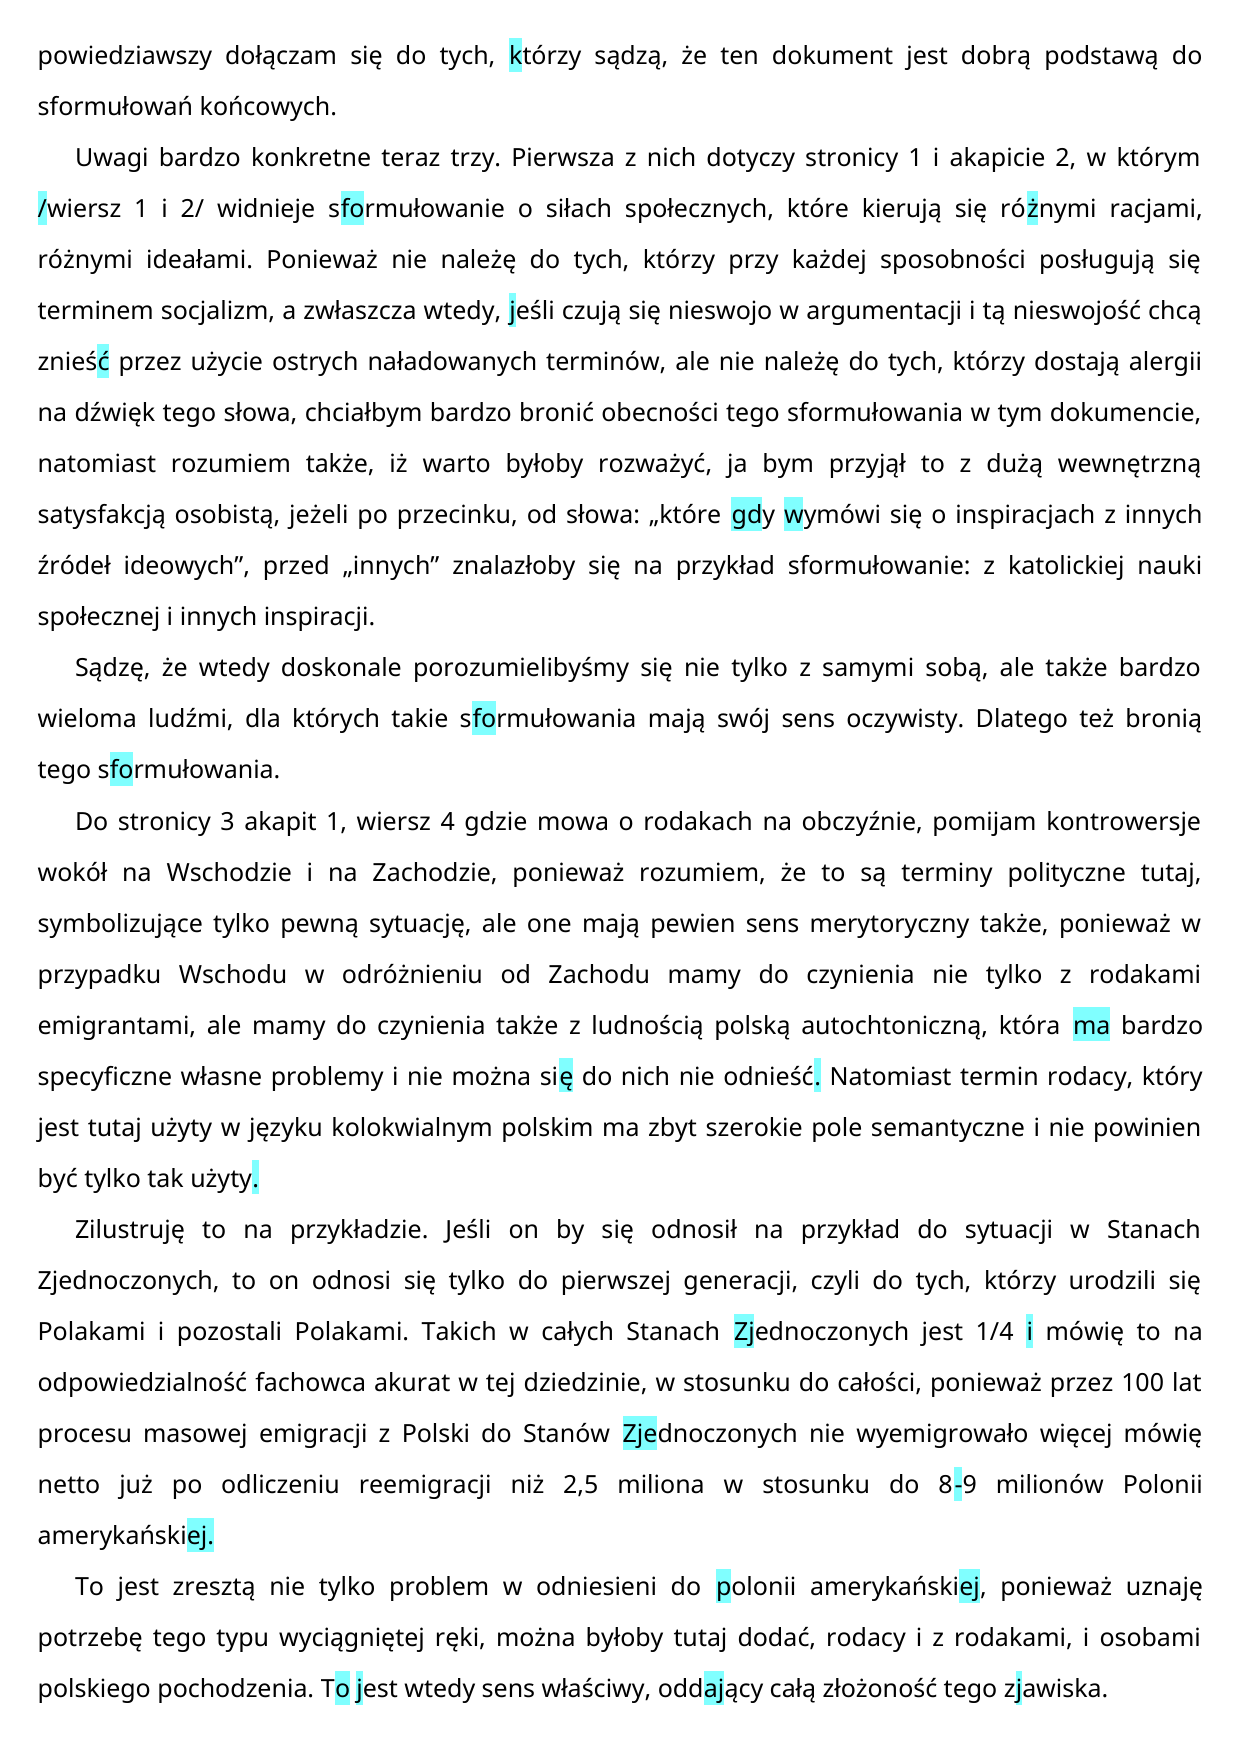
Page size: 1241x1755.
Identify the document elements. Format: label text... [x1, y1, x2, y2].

text Zilustruję to na przykładzie. Jeśli on by się odnosił na przykład do sytuacji w Stanach Zjednoczonych, to on odnosi się tylko do pierwszej generacji, czyli do tych, którzy urodzili się Polakami i pozostali Polakami. Takich w całych Stanach Zjednoczonych jest 1/4 i mówię to na odpowiedzialność fachowca akurat w tej dziedzinie, w stosunku do całości, ponieważ przez 100 lat procesu masowej emigracji z Polski do Stanów Zjednoczonych nie wyemigrowało więcej mówię netto już po odliczeniu reemigracji niż 2,5 miliona w stosunku do 8-9 milionów Polonii amerykańskiej. [37, 1211, 1203, 1552]
text To jest zresztą nie tylko problem w odniesieni do polonii amerykańskiej, ponieważ uznaję potrzebę tego typu wyciągniętej ręki, można byłoby tutaj dodać, rodacy i z rodakami, i osobami polskiego pochodzenia. To jest wtedy sens właściwy, oddający całą złożoność tego zjawiska. [37, 1569, 1203, 1705]
text Do stronicy 3 akapit 1, wiersz 4 gdzie mowa o rodakach na obczyźnie, pomijam kontrowersje wokół na Wschodzie i na Zachodzie, ponieważ rozumiem, że to są terminy polityczne tutaj, symbolizujące tylko pewną sytuację, ale one mają pewien sens merytoryczny także, ponieważ w przypadku Wschodu w odróżnieniu od Zachodu mamy do czynienia nie tylko z rodakami emigrantami, ale mamy do czynienia także z ludnością polską autochtoniczną, która ma bardzo specyficzne własne problemy i nie można się do nich nie odnieść. Natomiast termin rodacy, który jest tutaj użyty w języku kolokwialnym polskim ma zbyt szerokie pole semantyczne i nie powinien być tylko tak użyty. [37, 803, 1203, 1194]
text Uwagi bardzo konkretne teraz trzy. Pierwsza z nich dotyczy stronicy 1 i akapicie 2, w którym /wiersz 1 i 2/ widnieje sformułowanie o siłach społecznych, które kierują się różnymi racjami, różnymi ideałami. Ponieważ nie należę do tych, którzy przy każdej sposobności posługują się terminem socjalizm, a zwłaszcza wtedy, jeśli czują się nieswojo w argumentacji i tą nieswojość chcą znieść przez użycie ostrych naładowanych terminów, ale nie należę do tych, którzy dostają alergii na dźwięk tego słowa, chciałbym bardzo bronić obecności tego sformułowania w tym dokumencie, natomiast rozumiem także, iż warto byłoby rozważyć, ja bym przyjął to z dużą wewnętrzną satysfakcją osobistą, jeżeli po przecinku, od słowa: „które gdy wymówi się o inspiracjach z innych źródeł ideowych”, przed „innych” znalazłoby się na przykład sformułowanie: z katolickiej nauki społecznej i innych inspiracji. [37, 139, 1203, 633]
text powiedziawszy dołączam się do tych, którzy sądzą, że ten dokument jest dobrą podstawą do sformułowań końcowych. [37, 37, 1203, 123]
text Sądzę, że wtedy doskonale porozumielibyśmy się nie tylko z samymi sobą, ale także bardzo wieloma ludźmi, dla których takie sformułowania mają swój sens oczywisty. Dlatego też bronią tego sformułowania. [37, 650, 1203, 786]
